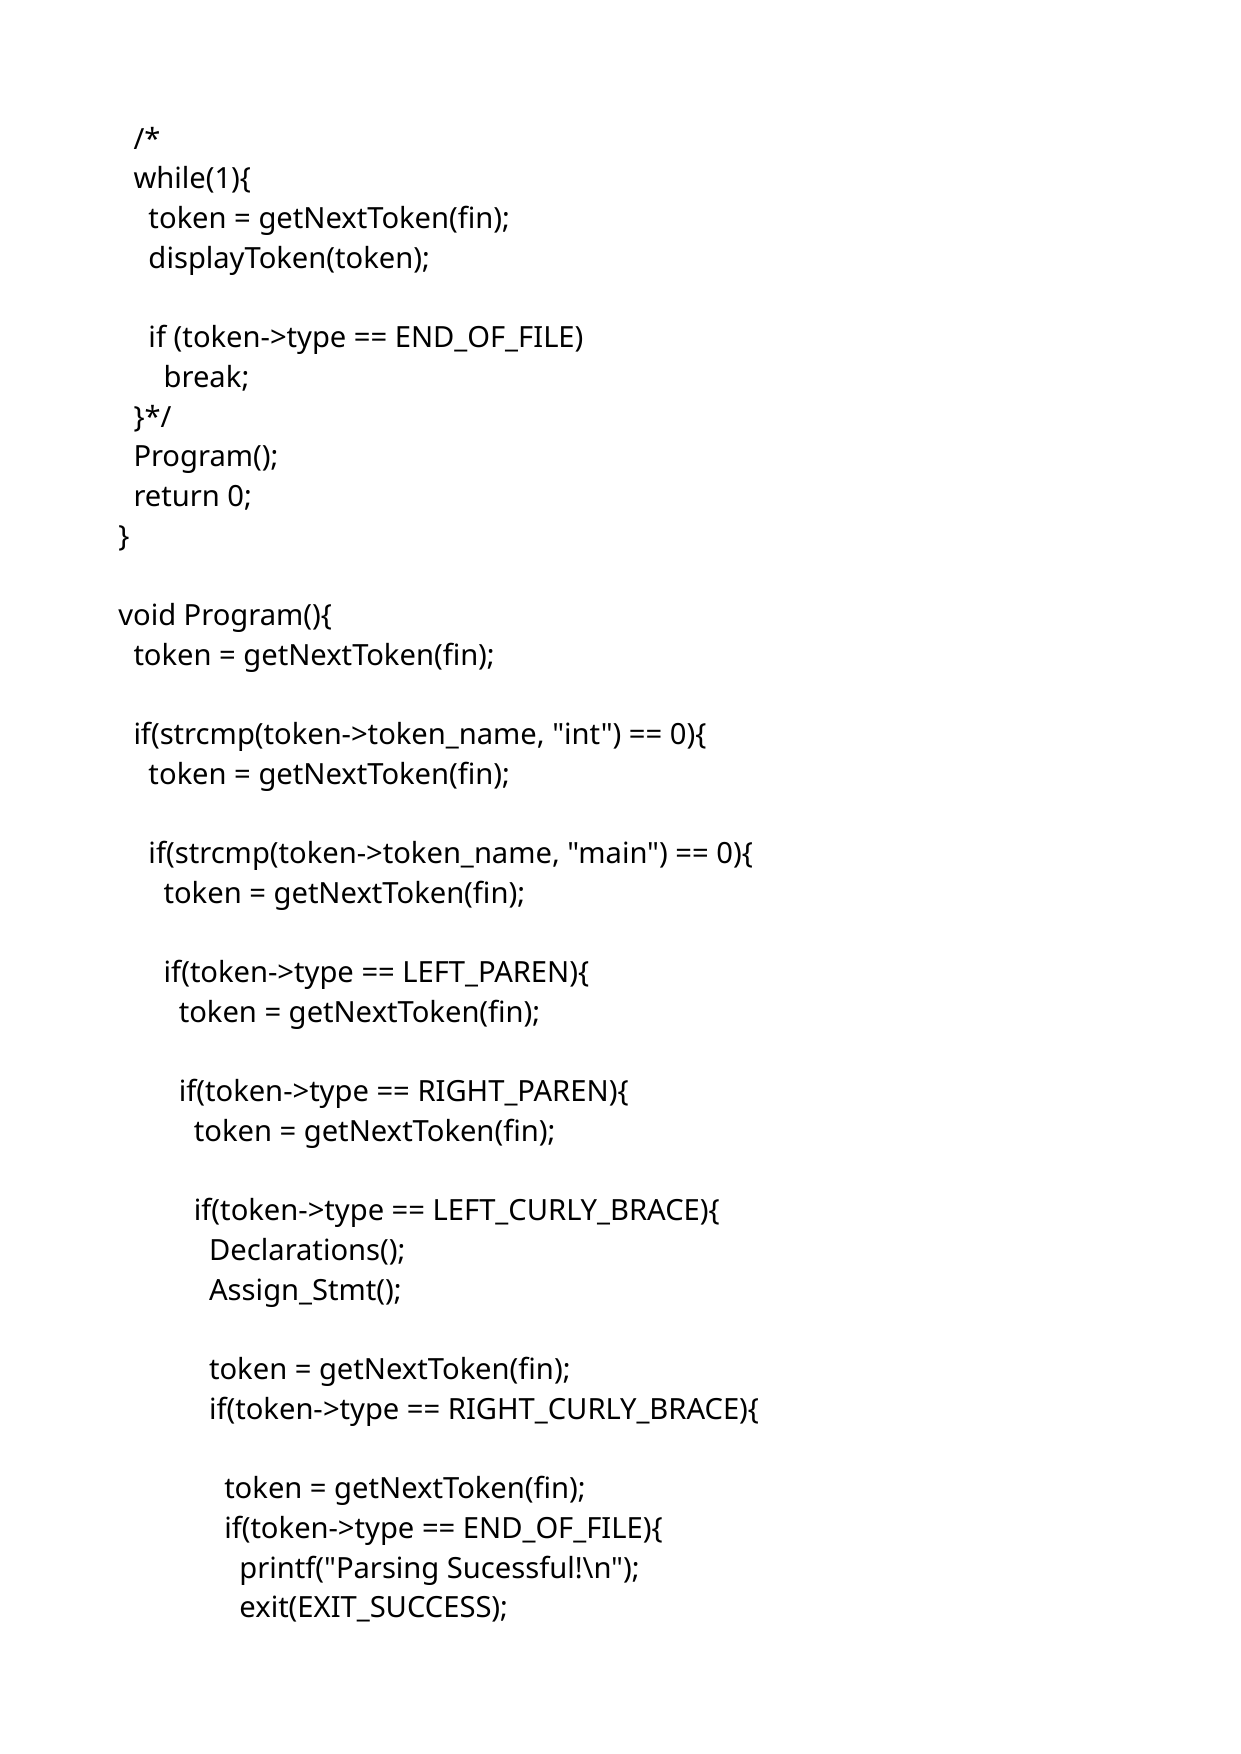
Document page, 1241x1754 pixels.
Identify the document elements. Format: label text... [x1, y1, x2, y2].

text printf("Parsing Sucessful!\n"); [118, 1547, 1122, 1587]
text token = getNextToken(fin); [118, 872, 1122, 912]
text } [118, 515, 1122, 555]
text token = getNextToken(fin); [118, 1348, 1122, 1388]
text Assign_Stmt(); [118, 1269, 1122, 1309]
text }*/ [118, 396, 1122, 436]
text if(strcmp(token->token_name, "int") == 0){ [118, 713, 1122, 753]
text Declarations(); [118, 1229, 1122, 1269]
text break; [118, 356, 1122, 396]
text /* [118, 118, 1122, 158]
text token = getNextToken(fin); [118, 1467, 1122, 1507]
text token = getNextToken(fin); [118, 634, 1122, 674]
text if(token->type == RIGHT_CURLY_BRACE){ [118, 1388, 1122, 1428]
text return 0; [118, 475, 1122, 515]
text displayToken(token); [118, 237, 1122, 277]
text if(token->type == LEFT_PAREN){ [118, 952, 1122, 991]
text token = getNextToken(fin); [118, 991, 1122, 1031]
text void Program(){ [118, 594, 1122, 634]
text token = getNextToken(fin); [118, 1110, 1122, 1150]
text token = getNextToken(fin); [118, 753, 1122, 793]
text if (token->type == END_OF_FILE) [118, 317, 1122, 356]
text Program(); [118, 436, 1122, 475]
text if(token->type == RIGHT_PAREN){ [118, 1071, 1122, 1110]
text if(strcmp(token->token_name, "main") == 0){ [118, 832, 1122, 872]
text token = getNextToken(fin); [118, 197, 1122, 237]
text exit(EXIT_SUCCESS); [118, 1587, 1122, 1626]
text while(1){ [118, 158, 1122, 197]
text if(token->type == LEFT_CURLY_BRACE){ [118, 1190, 1122, 1229]
text if(token->type == END_OF_FILE){ [118, 1507, 1122, 1547]
